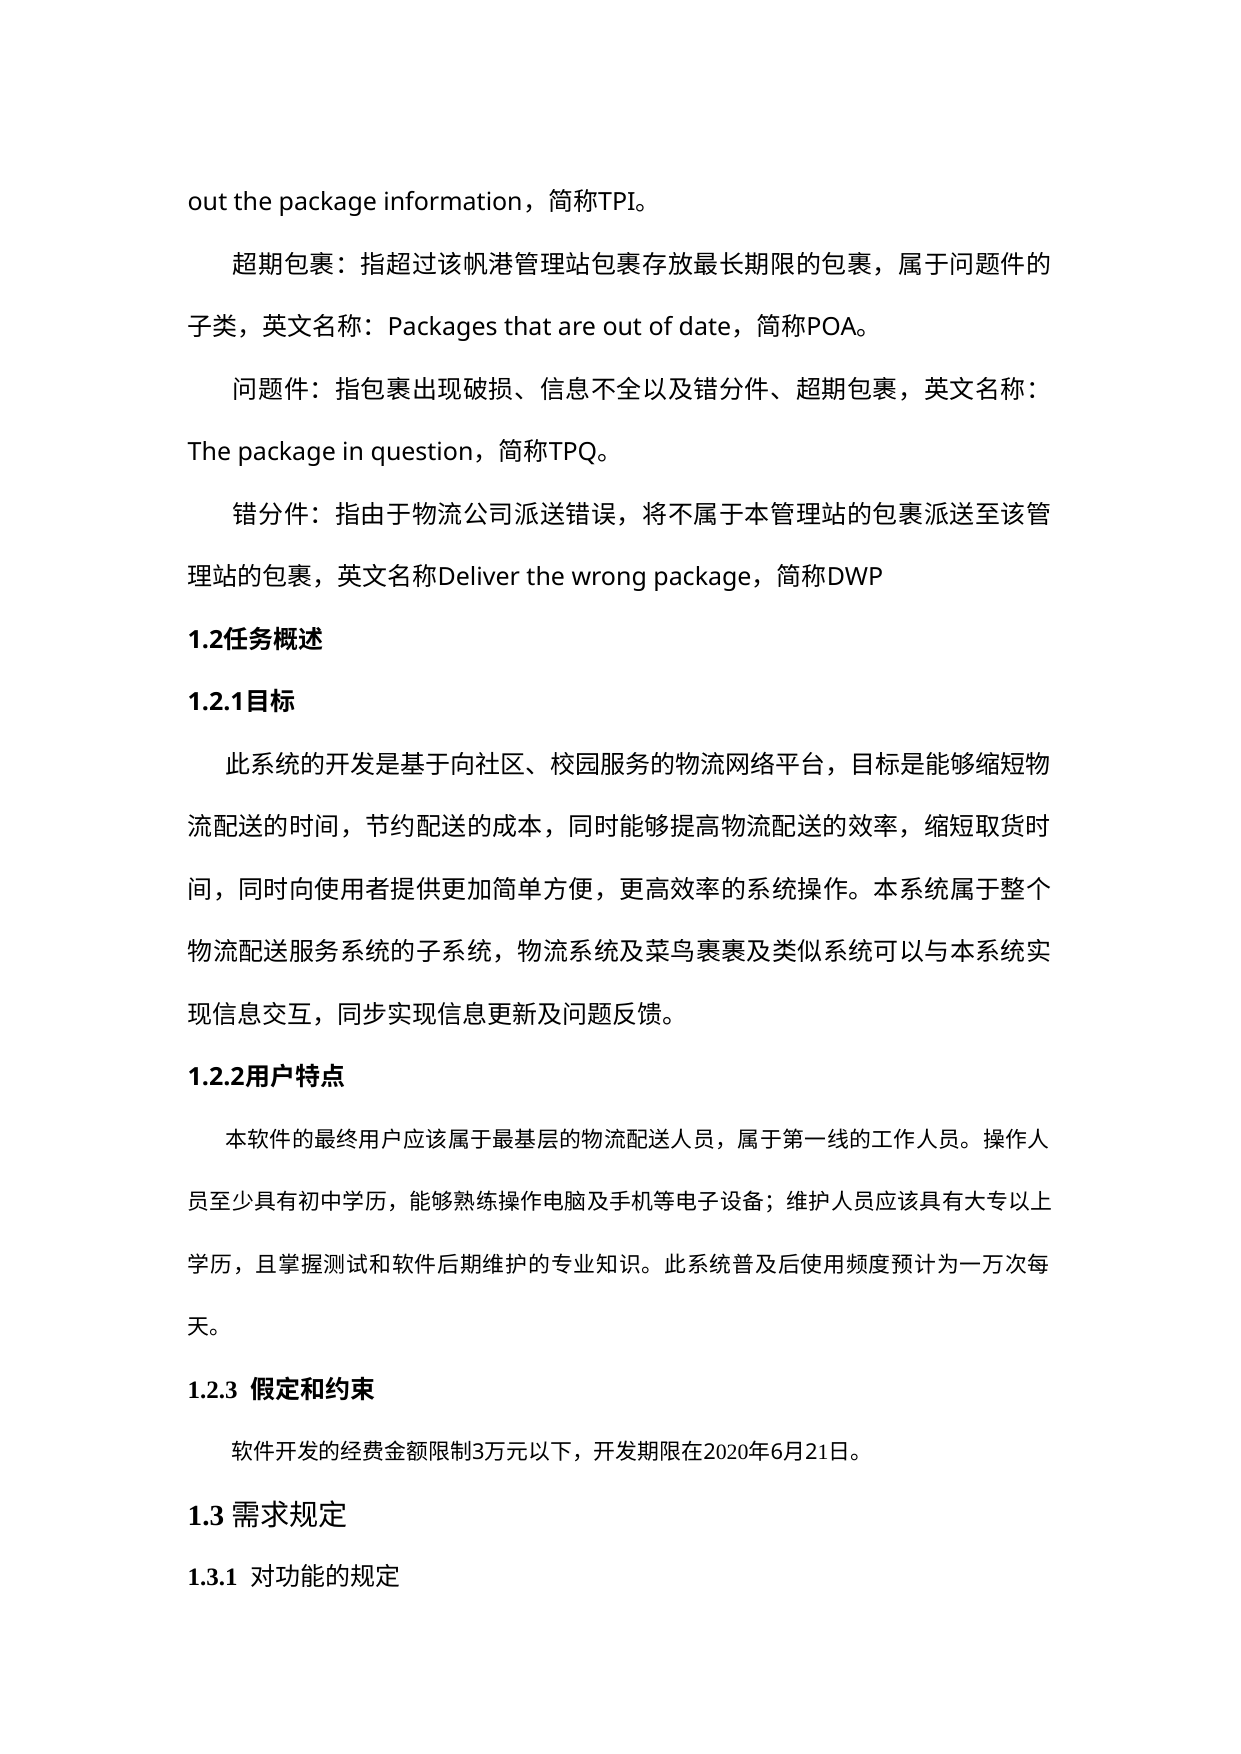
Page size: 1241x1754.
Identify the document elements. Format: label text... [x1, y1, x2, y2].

text 1.2.1目标 [187, 658, 1053, 721]
text 软件开发的经费金额限制3万元以下，开发期限在2020年6月21日。 [187, 1408, 1053, 1471]
text out the package information，简称TPI。 [187, 158, 1053, 221]
text 本软件的最终用户应该属于最基层的物流配送人员，属于第一线的工作人员。操作人员至少具有初中学历，能够熟练操作电脑及手机等电子设备；维护人员应该具有大专以上学历，且掌握测试和软件后期维护的专业知识。此系统普及后使用频度预计为一万次每天。 [187, 1096, 1053, 1346]
text 1.3 需求规定 [187, 1471, 1053, 1533]
text 此系统的开发是基于向社区、校园服务的物流网络平台，目标是能够缩短物流配送的时间，节约配送的成本，同时能够提高物流配送的效率，缩短取货时间，同时向使用者提供更加简单方便，更高效率的系统操作。本系统属于整个物流配送服务系统的子系统，物流系统及菜鸟裹裹及类似系统可以与本系统实现信息交互，同步实现信息更新及问题反馈。 [187, 721, 1053, 1033]
text 1.2.2用户特点 [187, 1033, 1053, 1096]
text 问题件：指包裹出现破损、信息不全以及错分件、超期包裹，英文名称：The package in question，简称TPQ。 [187, 346, 1053, 471]
text 1.3.1 对功能的规定 [187, 1533, 1053, 1596]
text 错分件：指由于物流公司派送错误，将不属于本管理站的包裹派送至该管理站的包裹，英文名称Deliver the wrong package，简称DWP [187, 471, 1053, 596]
text 1.2.3 假定和约束 [187, 1346, 1053, 1408]
text 1.2任务概述 [187, 596, 1053, 658]
text 超期包裹：指超过该帆港管理站包裹存放最长期限的包裹，属于问题件的子类，英文名称：Packages that are out of date，简称POA。 [187, 221, 1053, 346]
